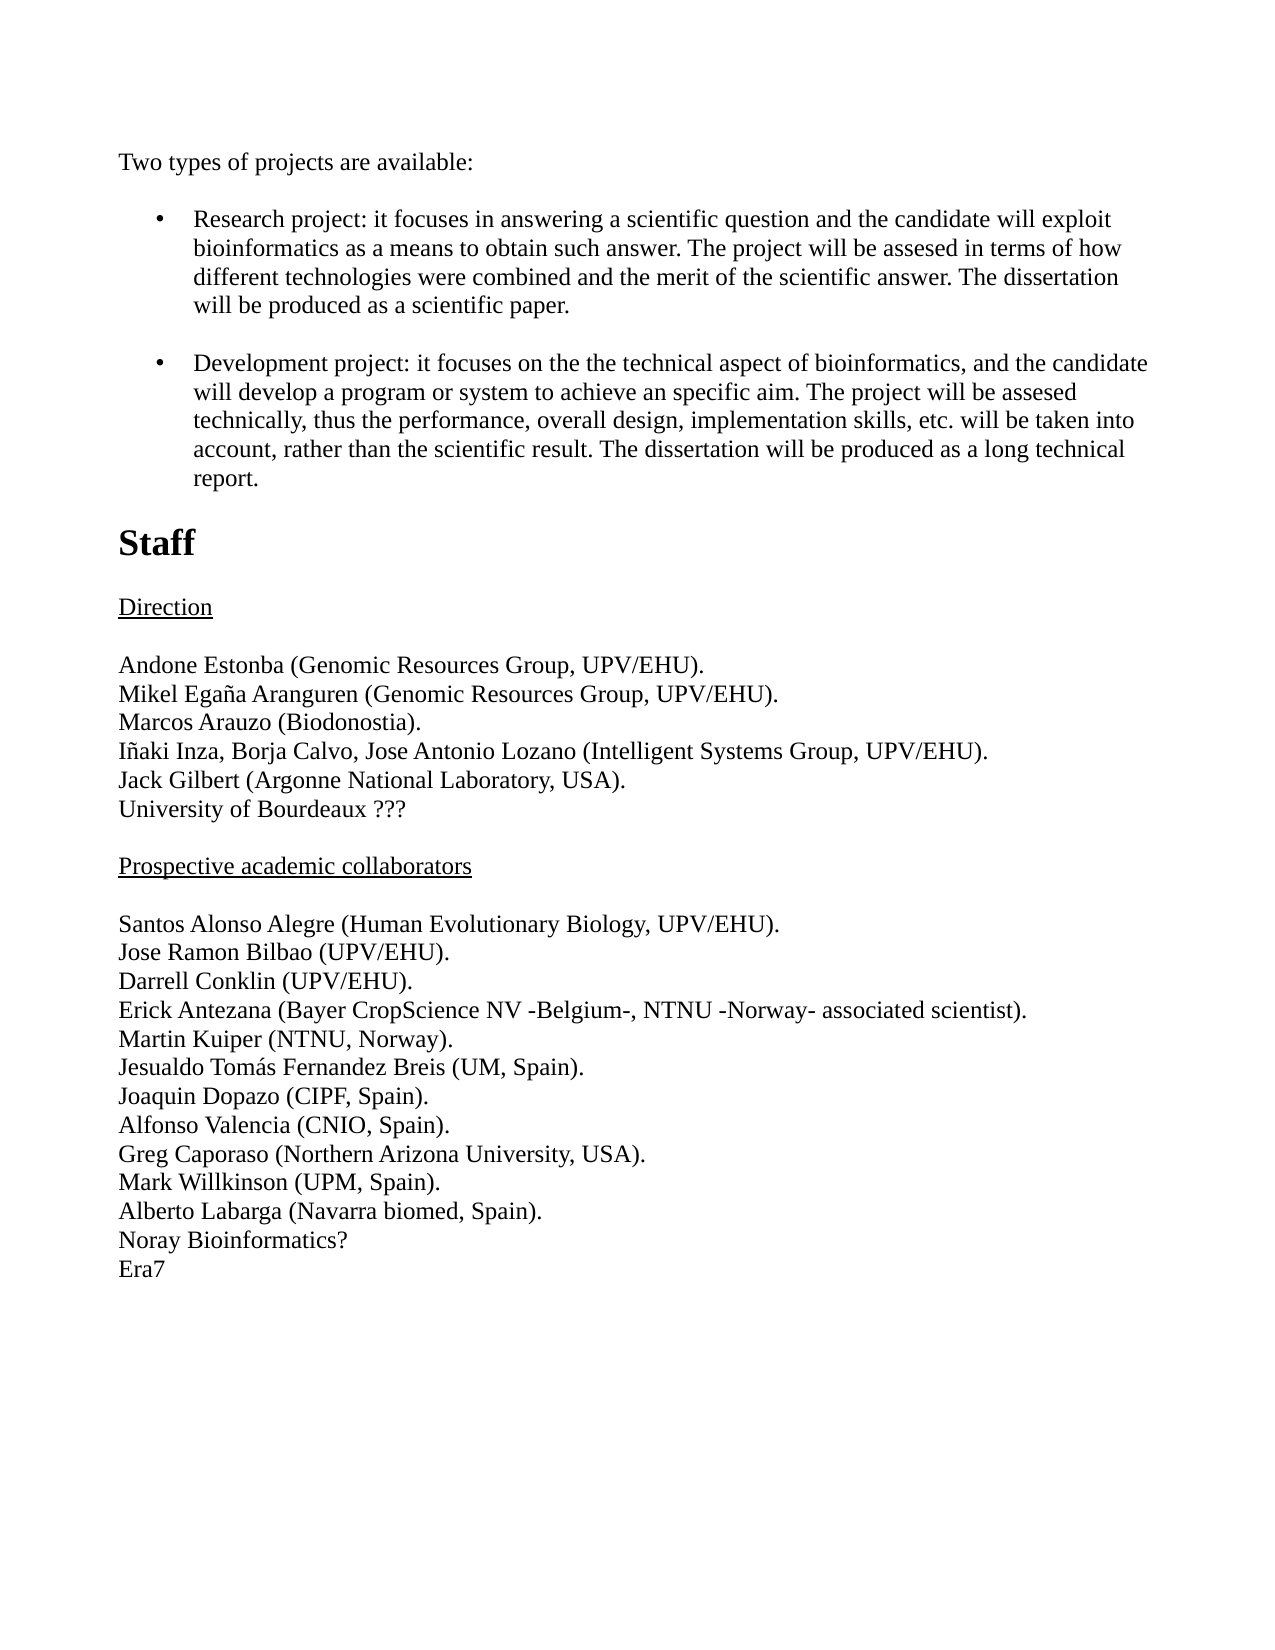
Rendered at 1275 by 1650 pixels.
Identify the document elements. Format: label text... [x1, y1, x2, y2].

text Noray Bioinformatics? [118, 1225, 1157, 1254]
text Darrell Conklin (UPV/EHU). [118, 966, 1157, 995]
text Jesualdo Tomás Fernandez Breis (UM, Spain). [118, 1052, 1157, 1081]
text Joaquin Dopazo (CIPF, Spain). [118, 1081, 1157, 1110]
text Santos Alonso Alegre (Human Evolutionary Biology, UPV/EHU). [118, 909, 1157, 937]
text Erick Antezana (Bayer CropScience NV -Belgium-, NTNU -Norway- associated scientist). [118, 995, 1157, 1024]
text Jose Ramon Bilbao (UPV/EHU). [118, 937, 1157, 966]
text Marcos Arauzo (Biodonostia). [118, 707, 1157, 736]
text Mikel Egaña Aranguren (Genomic Resources Group, UPV/EHU). [118, 679, 1157, 707]
text Staff [118, 521, 1157, 564]
text Alberto Labarga (Navarra biomed, Spain). [118, 1196, 1157, 1225]
text Greg Caporaso (Northern Arizona University, USA). [118, 1139, 1157, 1167]
text Alfonso Valencia (CNIO, Spain). [118, 1110, 1157, 1139]
text Andone Estonba (Genomic Resources Group, UPV/EHU). [118, 650, 1157, 679]
text Jack Gilbert (Argonne National Laboratory, USA). [118, 765, 1157, 794]
list Research project: it focuses in answering a scientific question and the candidate will exploit bioinformatics as a means to obtain such answer. The project will be assesed in terms of how different technologies were combined and the merit of the scientific answer. The dissertation will be produced as a scientific paper. [156, 204, 1157, 319]
text Era7 [118, 1254, 1157, 1282]
text University of Bourdeaux ??? [118, 794, 1157, 822]
text Martin Kuiper (NTNU, Norway). [118, 1024, 1157, 1052]
text Two types of projects are available: [118, 147, 1157, 176]
text Prospective academic collaborators [118, 851, 1157, 880]
text Iñaki Inza, Borja Calvo, Jose Antonio Lozano (Intelligent Systems Group, UPV/EHU). [118, 736, 1157, 765]
list Development project: it focuses on the the technical aspect of bioinformatics, and the candidate will develop a program or system to achieve an specific aim. The project will be assesed technically, thus the performance, overall design, implementation skills, etc. will be taken into account, rather than the scientific result. The dissertation will be produced as a long technical report. [156, 348, 1157, 492]
text Mark Willkinson (UPM, Spain). [118, 1167, 1157, 1196]
text Direction [118, 592, 1157, 621]
